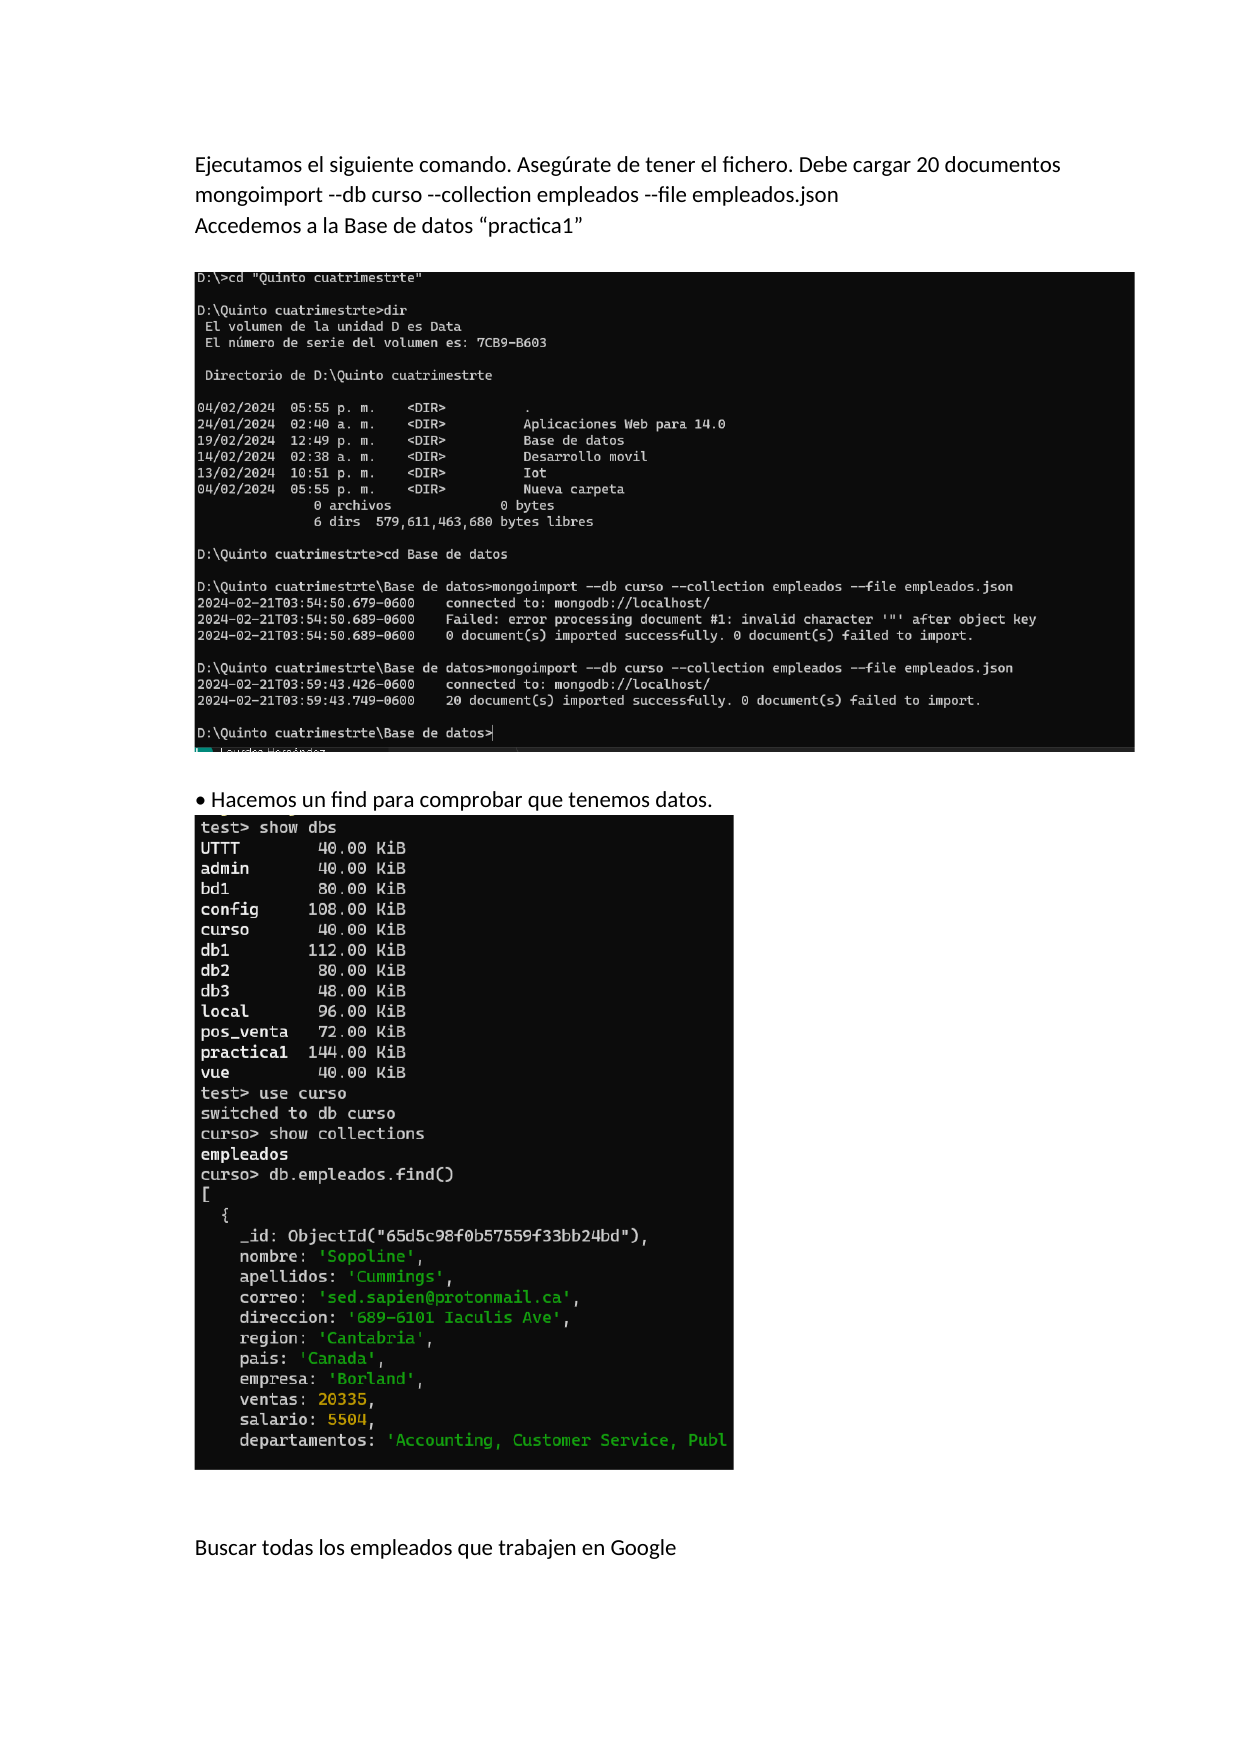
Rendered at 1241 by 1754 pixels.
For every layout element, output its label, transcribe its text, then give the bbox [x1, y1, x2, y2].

text Buscar todas los empleados que trabajen en Google [194, 1533, 1090, 1561]
text mongoimport --db curso --collection empleados --file empleados.json [194, 181, 1090, 209]
text Accedemos a la Base de datos “practica1” [194, 211, 1090, 239]
picture [194, 272, 1135, 752]
picture [194, 815, 734, 1470]
text Ejecutamos el siguiente comando. Asegúrate de tener el fichero. Debe cargar 20 documentos [194, 150, 1090, 178]
text • Hacemos un find para comprobar que tenemos datos. [194, 785, 1090, 813]
